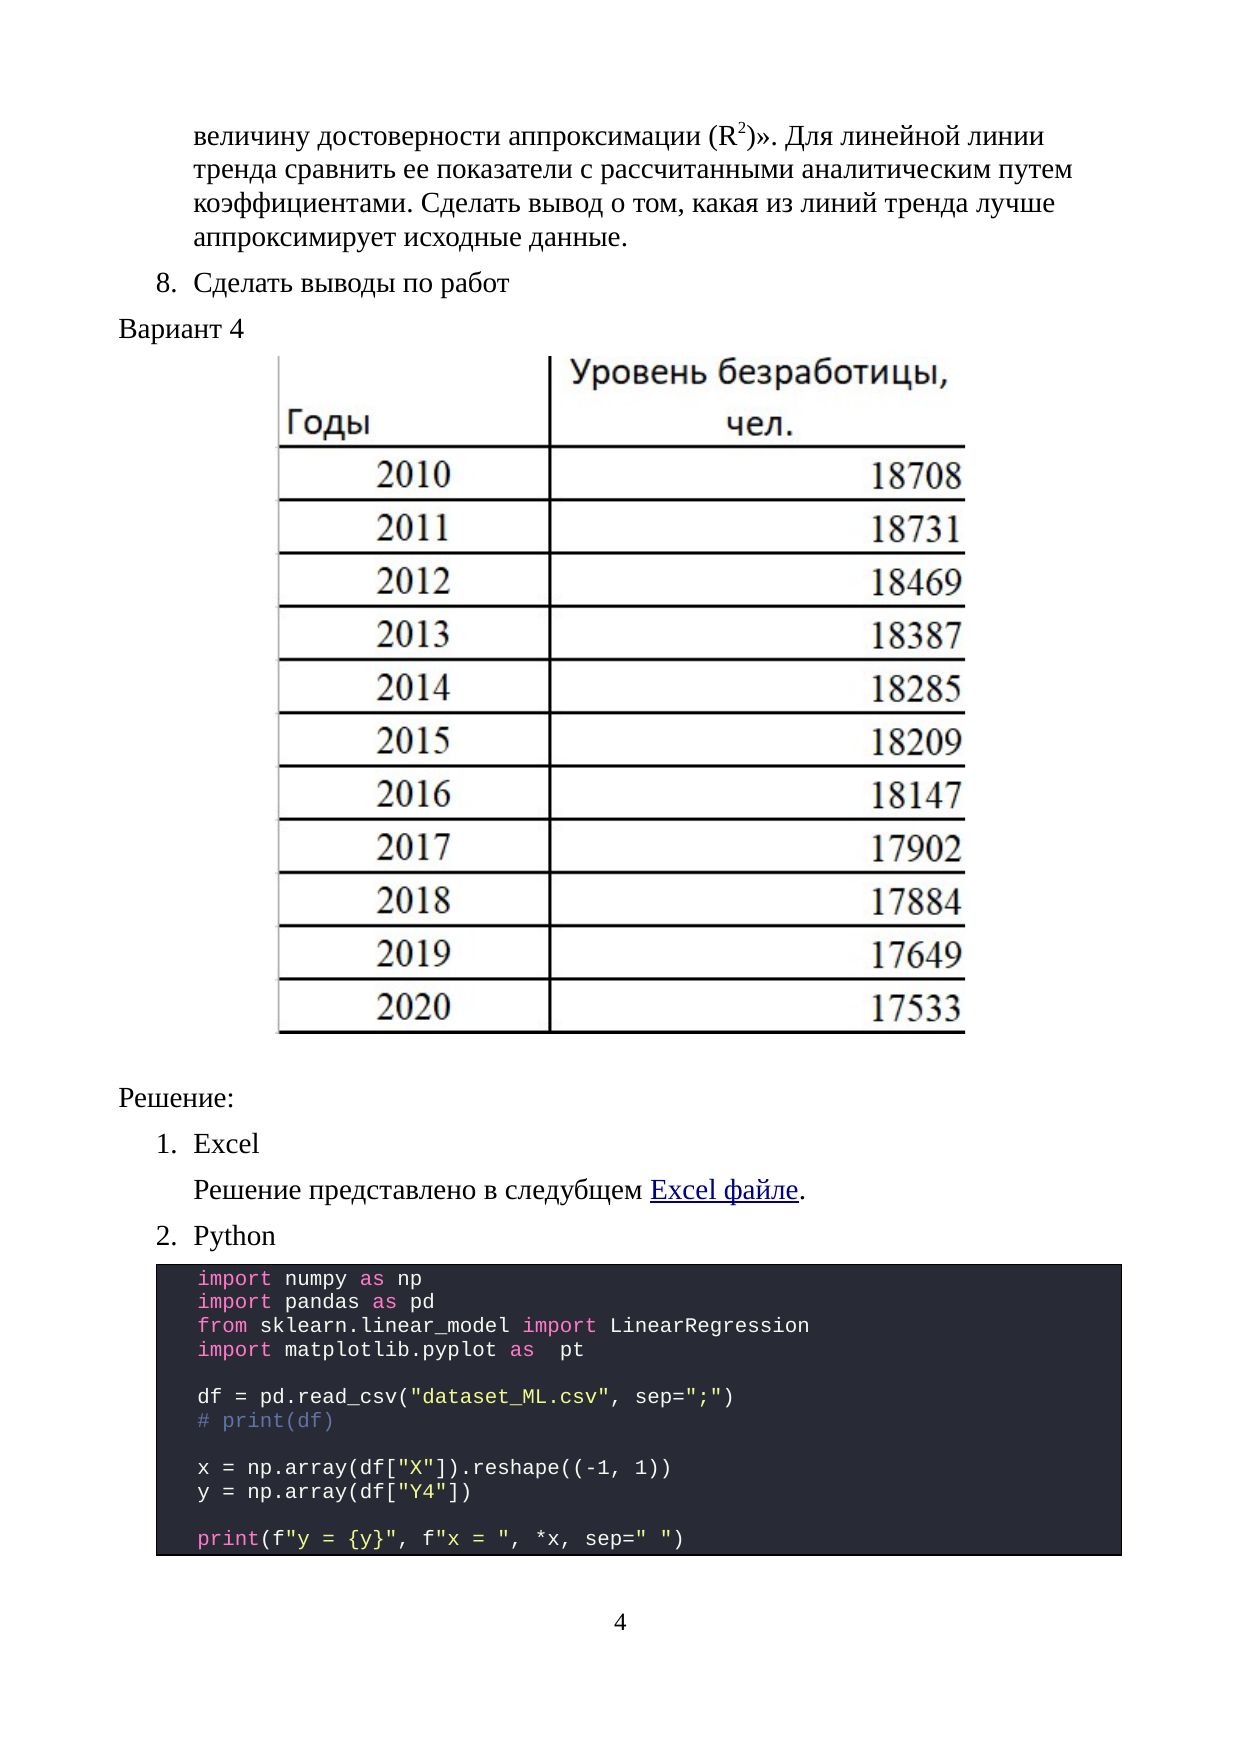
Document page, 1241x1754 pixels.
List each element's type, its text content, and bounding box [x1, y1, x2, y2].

list import numpy as np [157, 1265, 1121, 1287]
list Решение представлено в следубщем Excel файле. [156, 1172, 1122, 1205]
text Вариант 4 [118, 311, 1122, 344]
list величину достоверности аппроксимации (R2)». Для линейной линии тренда сравнить ее показатели с рассчитанными аналитическим путем коэффициентами. Сделать вывод о том, какая из линий тренда лучше аппроксимирует исходные данные. [156, 118, 1122, 252]
list from sklearn.linear_model import LinearRegression [157, 1311, 1121, 1335]
list df = pd.read_csv("dataset_ML.csv", sep=";") [157, 1382, 1121, 1406]
list import matplotlib.pyplot as pt [157, 1335, 1121, 1358]
list x = np.array(df["X"]).reshape((-1, 1)) [157, 1453, 1121, 1477]
text Решение: [118, 1080, 1122, 1113]
list y = np.array(df["Y4"]) [157, 1477, 1121, 1500]
list Excel [156, 1126, 1122, 1159]
list # print(df) [157, 1406, 1121, 1429]
list Python [156, 1218, 1122, 1251]
list Сделать выводы по работ [156, 265, 1122, 298]
list print(f"y = {y}", f"x = ", *x, sep=" ") [157, 1524, 1121, 1554]
list import pandas as pd [157, 1287, 1121, 1311]
